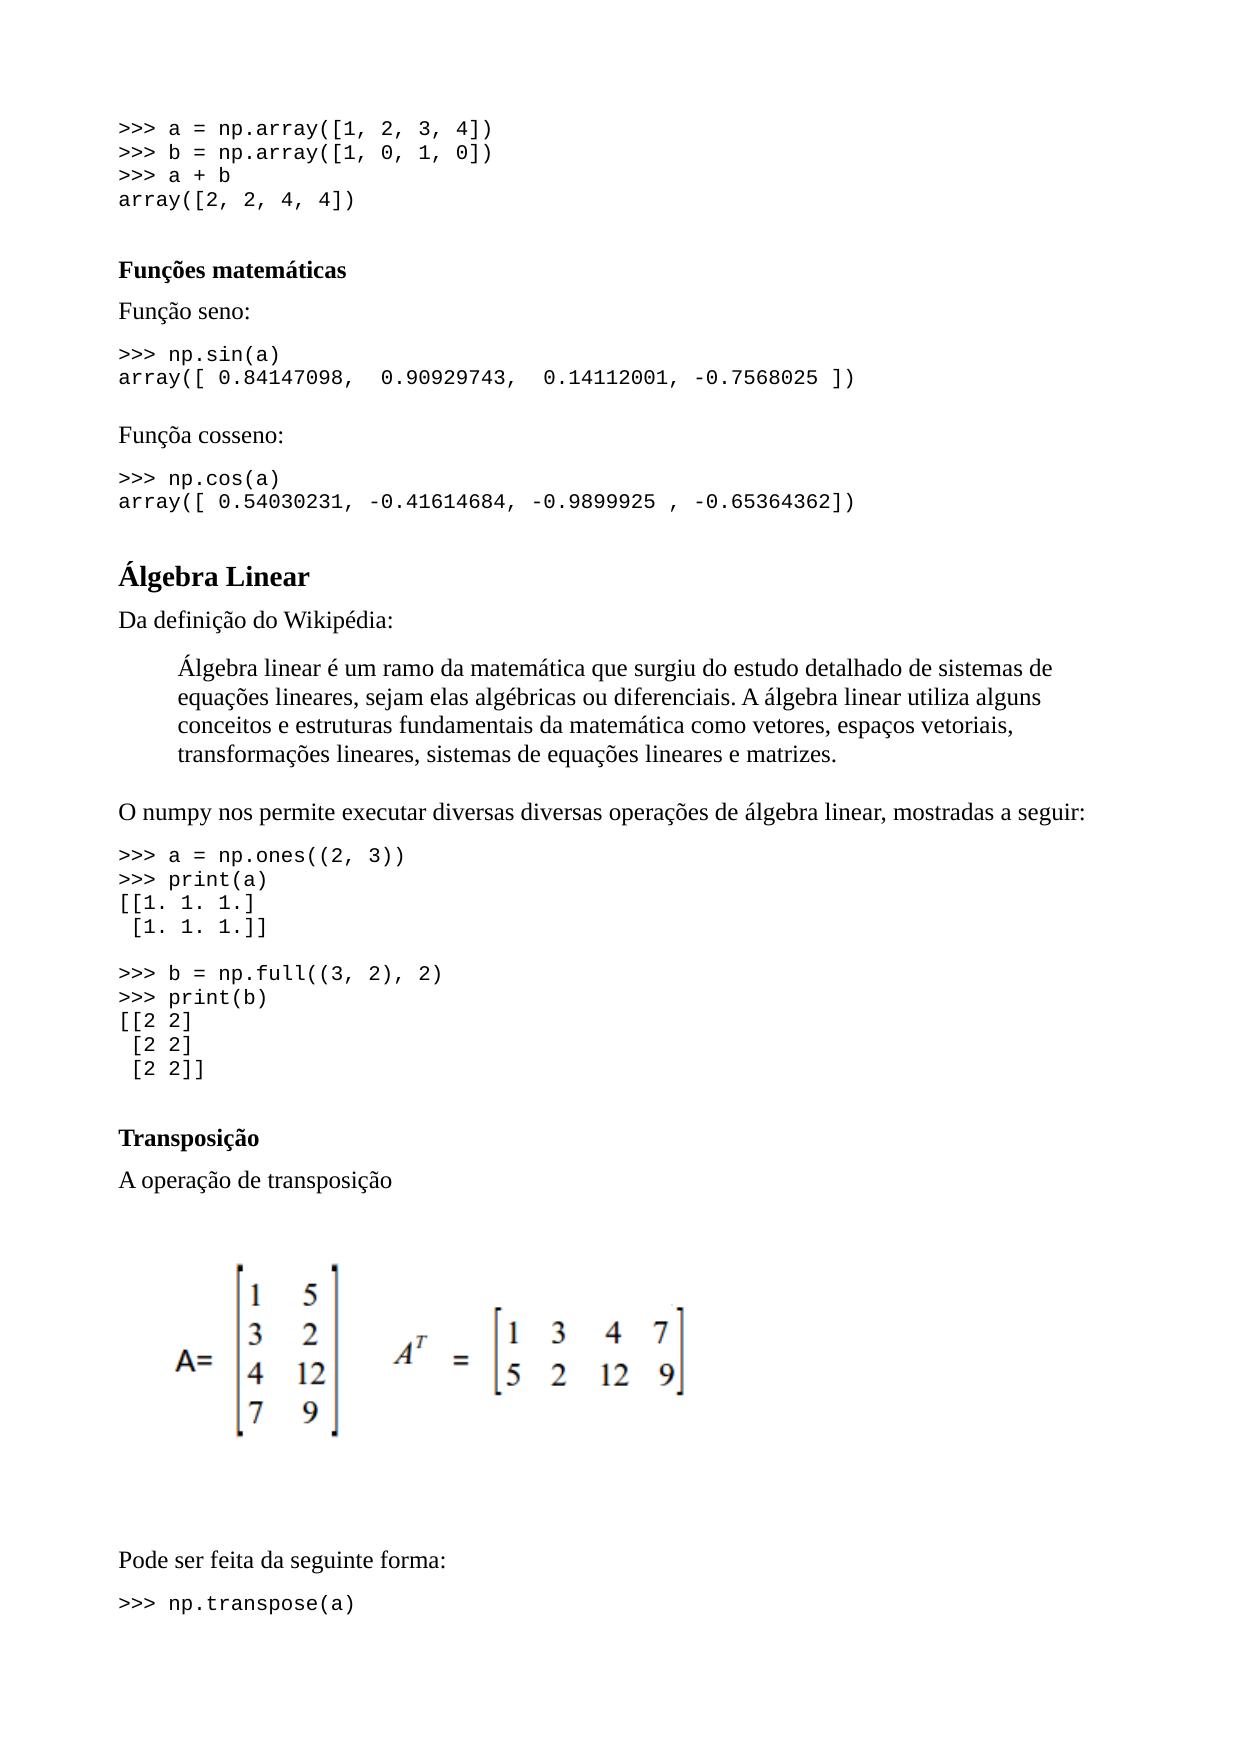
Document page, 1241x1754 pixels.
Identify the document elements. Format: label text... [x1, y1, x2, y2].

picture [118, 1212, 759, 1527]
subtitle Álgebra Linear [118, 559, 1122, 593]
text array([ 0.54030231, -0.41614684, -0.9899925 , -0.65364362]) [118, 492, 1122, 515]
text [1. 1. 1.]] [118, 916, 1122, 939]
text A operação de transposição [118, 1165, 1122, 1193]
text >>> np.sin(a) [118, 343, 1122, 367]
text >>> a + b [118, 165, 1122, 189]
text >>> np.transpose(a) [118, 1593, 1122, 1616]
text [[2 2] [118, 1011, 1122, 1034]
text >>> print(a) [118, 869, 1122, 892]
text [2 2]] [118, 1058, 1122, 1081]
subtitle Transposição [118, 1123, 1122, 1152]
subtitle Funções matemáticas [118, 255, 1122, 283]
text Função seno: [118, 296, 1122, 325]
text [[1. 1. 1.] [118, 892, 1122, 916]
text >>> print(b) [118, 987, 1122, 1011]
text Da definição do Wikipédia: [118, 605, 1122, 634]
text >>> b = np.array([1, 0, 1, 0]) [118, 142, 1122, 165]
text >>> a = np.array([1, 2, 3, 4]) [118, 118, 1122, 142]
text array([2, 2, 4, 4]) [118, 189, 1122, 213]
text >>> np.cos(a) [118, 468, 1122, 492]
text O numpy nos permite executar diversas diversas operações de álgebra linear, mostradas a seguir: [118, 797, 1122, 826]
text >>> a = np.ones((2, 3)) [118, 845, 1122, 869]
text [2 2] [118, 1034, 1122, 1058]
text Álgebra linear é um ramo da matemática que surgiu do estudo detalhado de sistemas de equações lineares, sejam elas algébricas ou diferenciais. A álgebra linear utiliza alguns conceitos e estruturas fundamentais da matemática como vetores, espaços vetoriais, transformações lineares, sistemas de equações lineares e matrizes. [177, 653, 1063, 768]
text >>> b = np.full((3, 2), 2) [118, 963, 1122, 987]
text Pode ser feita da seguinte forma: [118, 1545, 1122, 1574]
text Funçõa cosseno: [118, 420, 1122, 449]
text array([ 0.84147098, 0.90929743, 0.14112001, -0.7568025 ]) [118, 367, 1122, 391]
